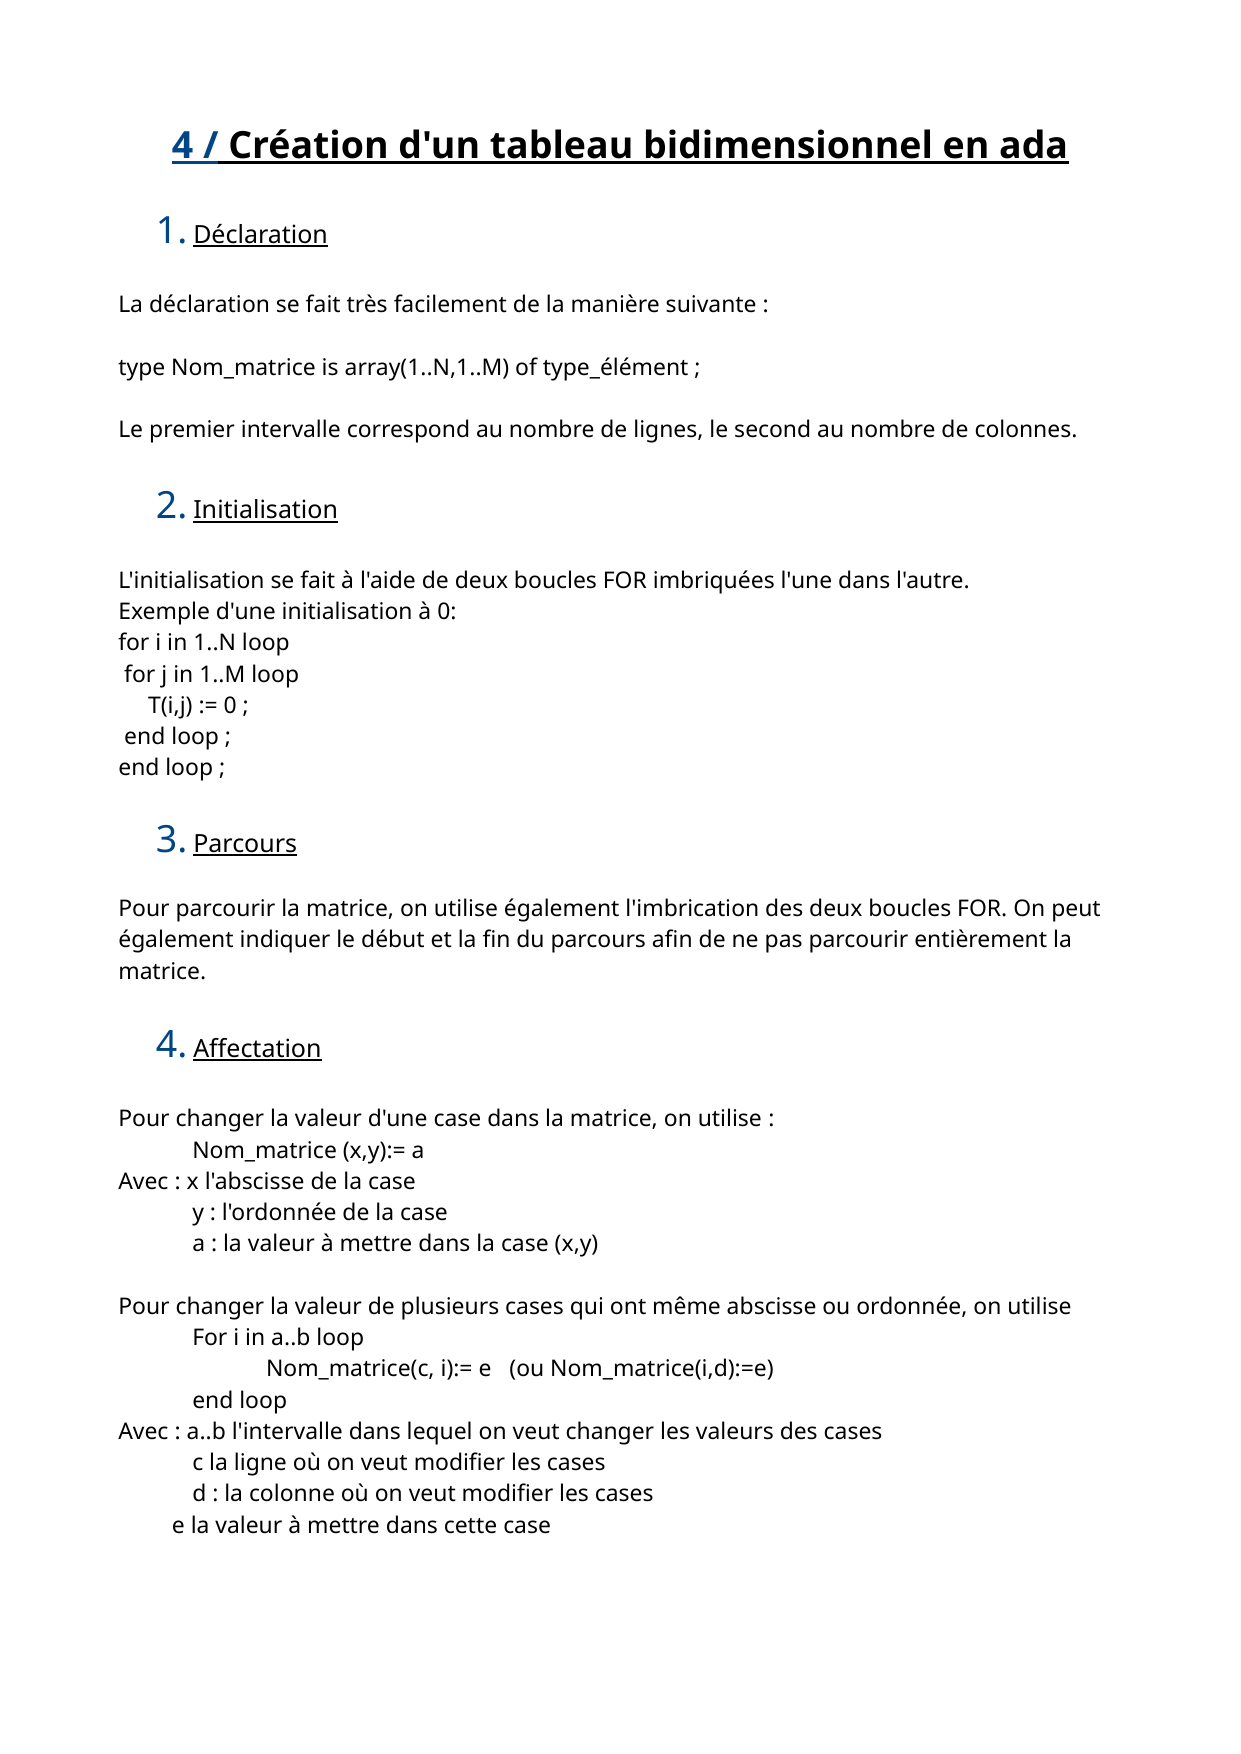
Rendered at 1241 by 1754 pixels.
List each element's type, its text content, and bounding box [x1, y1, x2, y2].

text end loop ; [118, 720, 1122, 751]
text Pour changer la valeur de plusieurs cases qui ont même abscisse ou ordonnée, on utilise [118, 1290, 1122, 1321]
text For i in a..b loop [118, 1321, 1122, 1352]
text L'initialisation se fait à l'aide de deux boucles FOR imbriquées l'une dans l'autre. [118, 564, 1122, 595]
text c la ligne où on veut modifier les cases [118, 1446, 1122, 1477]
text d : la colonne où on veut modifier les cases [118, 1477, 1122, 1508]
list Déclaration [156, 203, 1122, 254]
text T(i,j) := 0 ; [118, 689, 1122, 720]
text e la valeur à mettre dans cette case [118, 1508, 1122, 1540]
text Avec : x l'abscisse de la case [118, 1165, 1122, 1196]
list Parcours [156, 812, 1122, 863]
text Avec : a..b l'intervalle dans lequel on veut changer les valeurs des cases [118, 1415, 1122, 1446]
text a : la valeur à mettre dans la case (x,y) [118, 1227, 1122, 1258]
text for j in 1..M loop [118, 657, 1122, 689]
text y : l'ordonnée de la case [118, 1196, 1122, 1227]
text end loop ; [118, 751, 1122, 782]
text Pour parcourir la matrice, on utilise également l'imbrication des deux boucles FOR. On peut également indiquer le début et la fin du parcours afin de ne pas parcourir entièrement la matrice. [118, 892, 1122, 986]
text La déclaration se fait très facilement de la manière suivante : [118, 288, 1122, 319]
text Nom_matrice(c, i):= e (ou Nom_matrice(i,d):=e) [118, 1352, 1122, 1383]
list Initialisation [156, 479, 1122, 530]
text Pour changer la valeur d'une case dans la matrice, on utilise : [118, 1102, 1122, 1133]
text Le premier intervalle correspond au nombre de lignes, le second au nombre de colonnes. [118, 413, 1122, 444]
text 4 / Création d'un tableau bidimensionnel en ada [118, 118, 1122, 169]
text end loop [118, 1383, 1122, 1415]
text Nom_matrice (x,y):= a [118, 1133, 1122, 1165]
text Exemple d'une initialisation à 0: [118, 595, 1122, 626]
text type Nom_matrice is array(1..N,1..M) of type_élément ; [118, 351, 1122, 382]
list Affectation [156, 1017, 1122, 1068]
text for i in 1..N loop [118, 626, 1122, 657]
